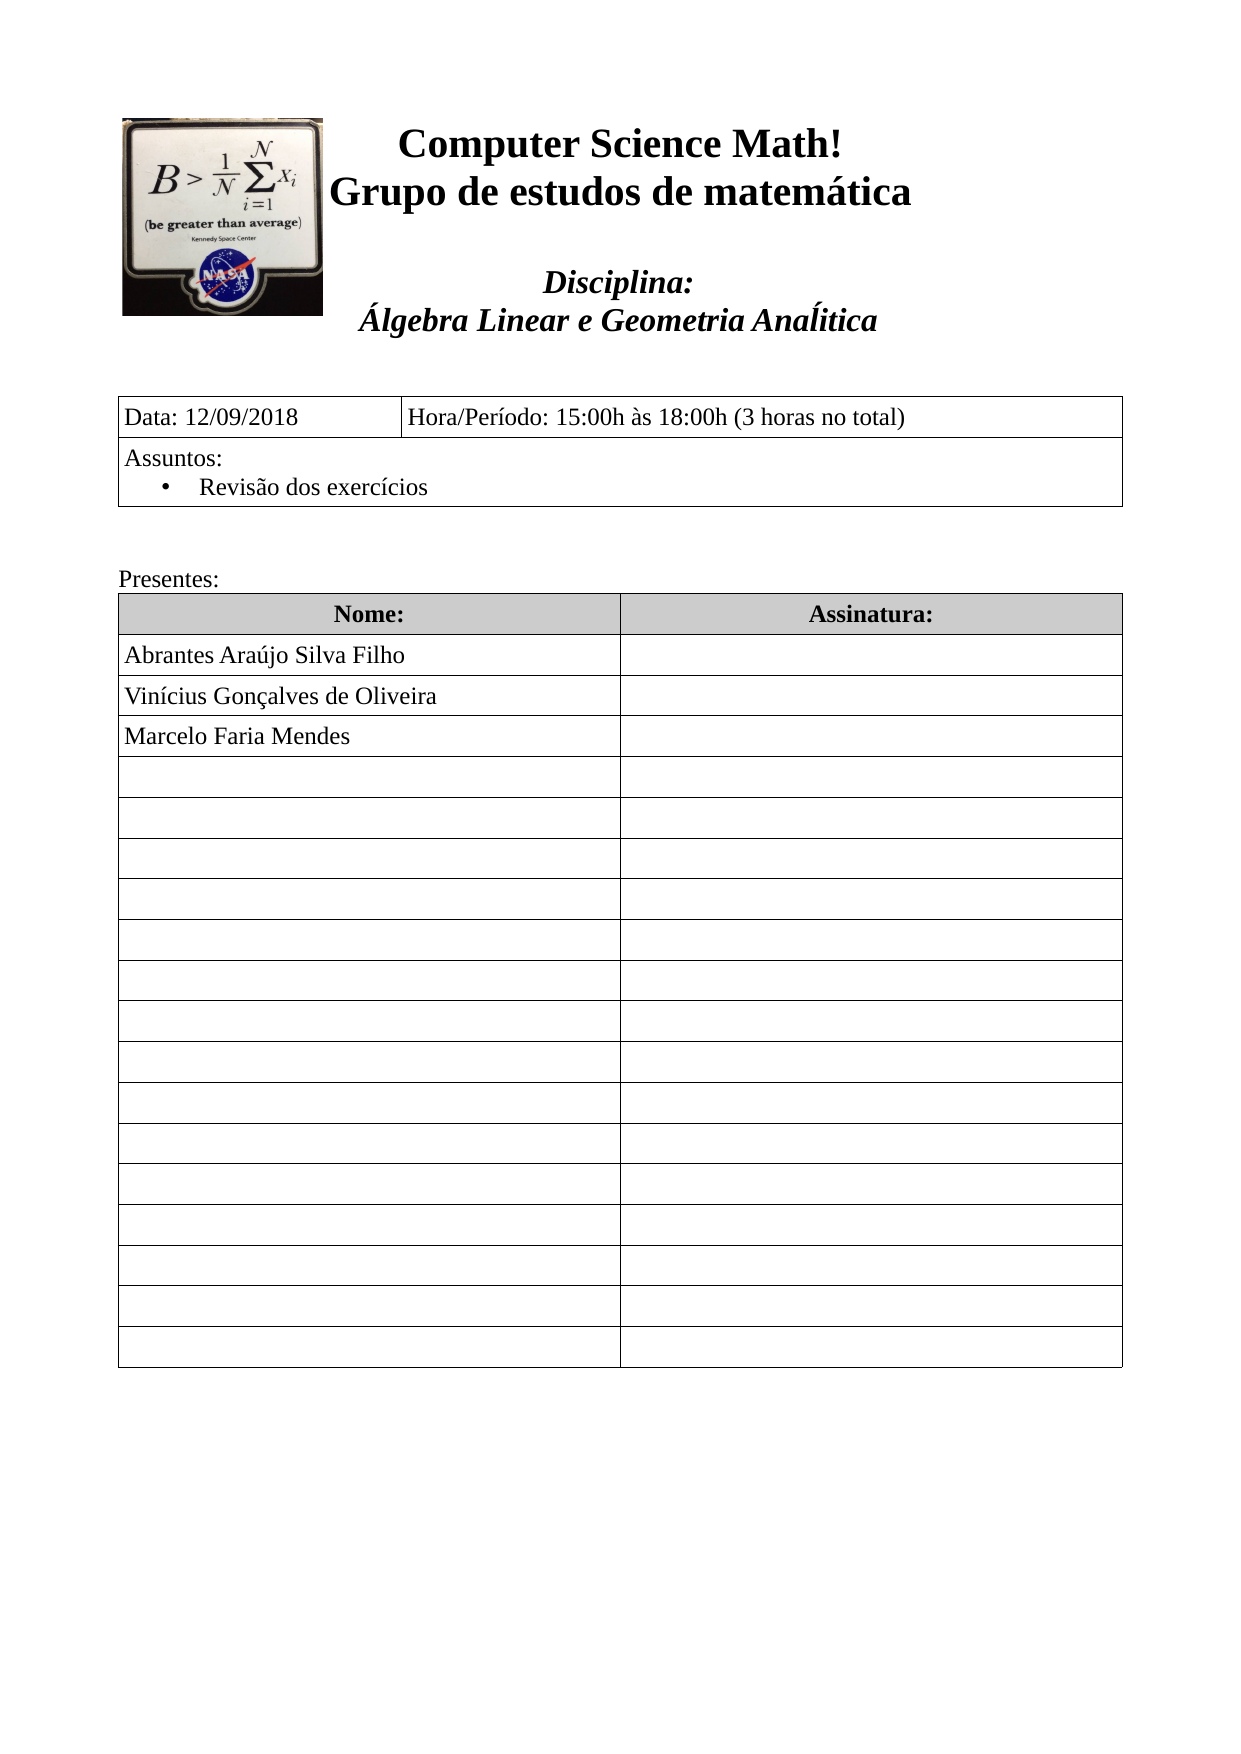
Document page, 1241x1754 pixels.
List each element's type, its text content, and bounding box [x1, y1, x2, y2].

table_cell [119, 1124, 620, 1163]
table_header Data: 12/09/2018 [119, 397, 401, 437]
table_cell [621, 839, 1122, 878]
table_cell [119, 757, 620, 797]
table_cell Abrantes Araújo Silva Filho [119, 635, 620, 674]
table_cell [119, 1164, 620, 1204]
text Computer Science Math! [323, 118, 1122, 166]
table_cell [119, 1327, 620, 1367]
table_cell [119, 1246, 620, 1285]
table_cell [119, 1205, 620, 1245]
text Presentes: [118, 564, 1122, 593]
table_cell [119, 798, 620, 837]
text Disciplina: [323, 262, 1122, 300]
table_cell Vinícius Gonçalves de Oliveira [119, 676, 620, 715]
table_cell [621, 961, 1122, 1000]
table_cell [621, 879, 1122, 919]
table_cell Assuntos: Revisão dos exercícios [119, 438, 1122, 506]
table_cell [119, 1286, 620, 1326]
table_cell [621, 1124, 1122, 1163]
table_cell [621, 1205, 1122, 1245]
table_cell [119, 961, 620, 1000]
table_cell [119, 839, 620, 878]
table_cell [119, 1001, 620, 1041]
table_cell Marcelo Faria Mendes [119, 716, 620, 756]
table_cell [621, 757, 1122, 797]
table_cell [119, 879, 620, 919]
table_cell [119, 920, 620, 959]
table_cell [621, 798, 1122, 837]
table_header Nome: [119, 594, 620, 634]
table_cell [621, 676, 1122, 715]
table_cell [621, 1327, 1122, 1367]
table_cell [621, 920, 1122, 959]
text Álgebra Linear e Geometria Anaĺitica [118, 300, 1122, 338]
table_header Hora/Período: 15:00h às 18:00h (3 horas no total) [402, 397, 1122, 437]
table_header Assinatura: [621, 594, 1122, 634]
table_cell [621, 1246, 1122, 1285]
table_cell [621, 1042, 1122, 1082]
table_cell [621, 1001, 1122, 1041]
table_cell [119, 1083, 620, 1122]
table_cell [621, 635, 1122, 674]
table_cell [621, 1286, 1122, 1326]
picture [122, 118, 323, 316]
table_cell [621, 716, 1122, 756]
table_cell [119, 1042, 620, 1082]
text Grupo de estudos de matemática [323, 166, 1122, 214]
table_cell [621, 1083, 1122, 1122]
table_cell [621, 1164, 1122, 1204]
